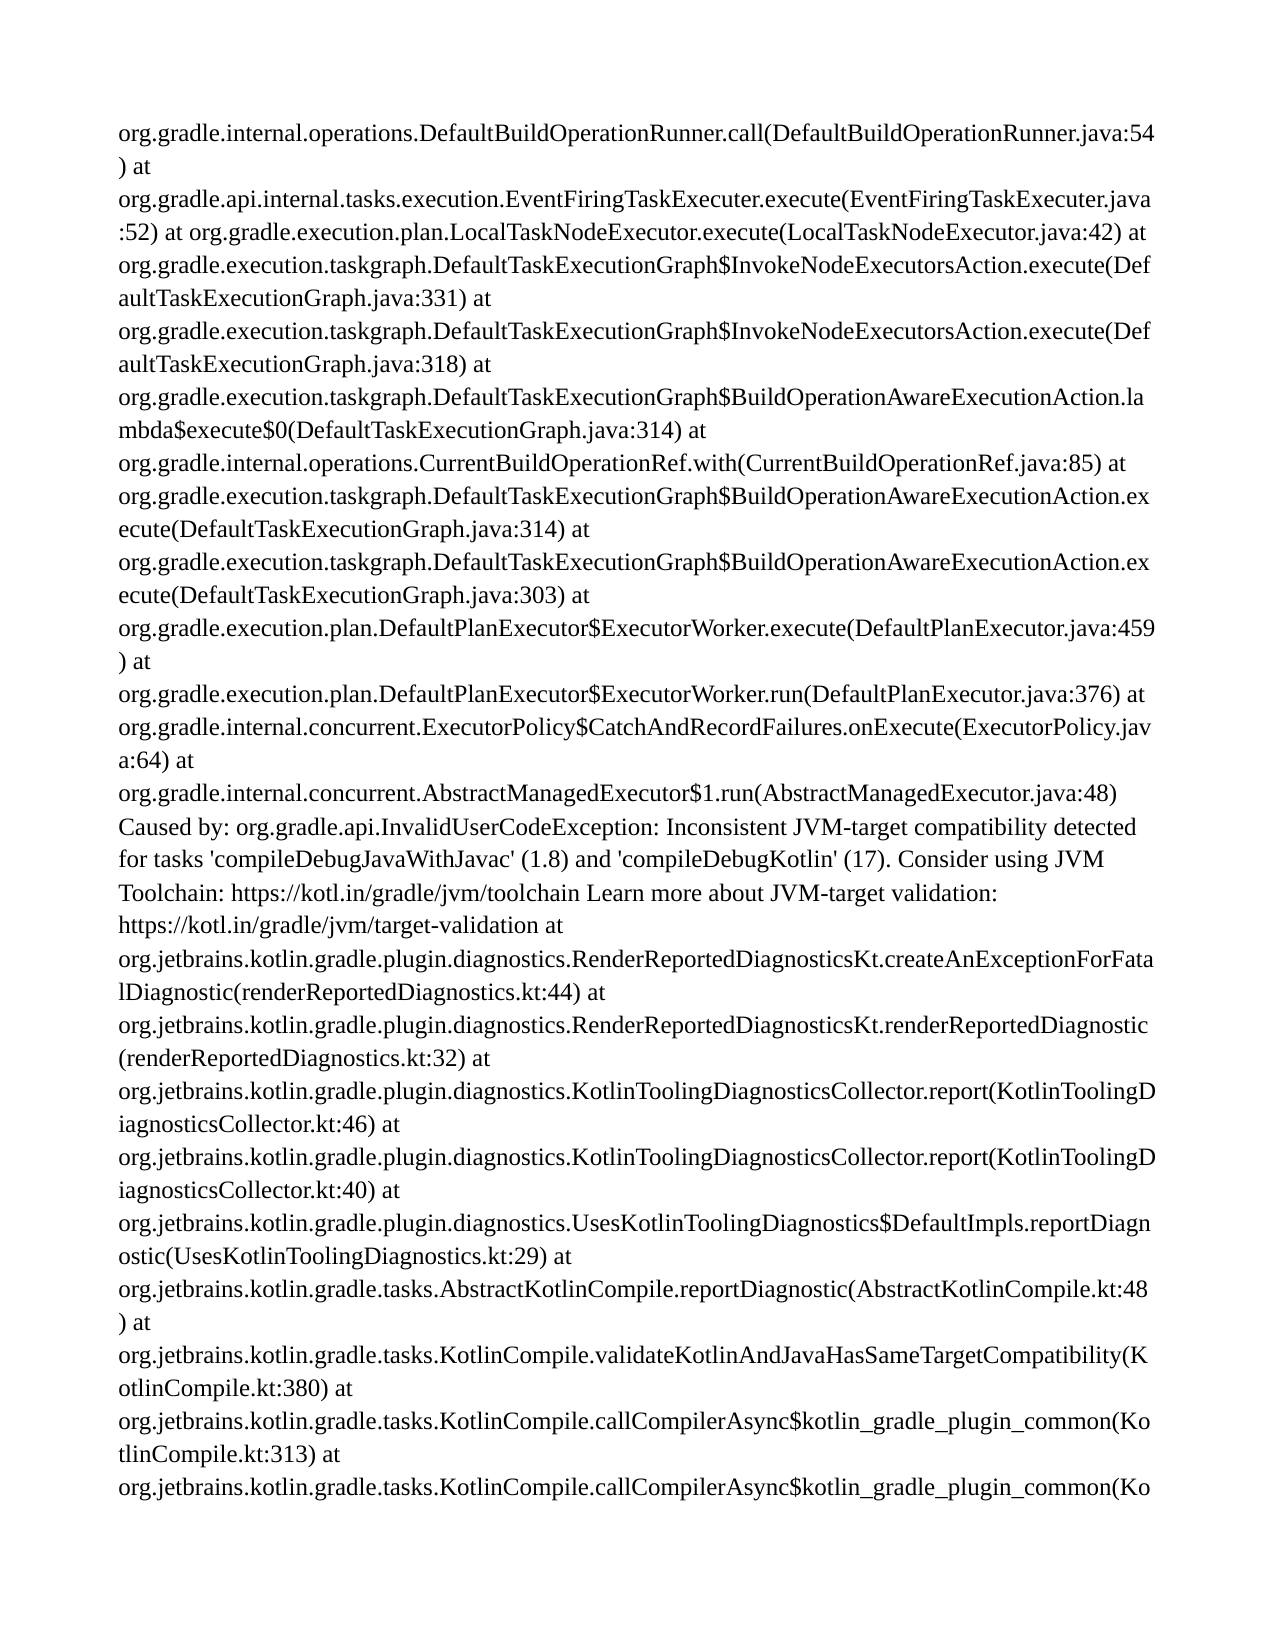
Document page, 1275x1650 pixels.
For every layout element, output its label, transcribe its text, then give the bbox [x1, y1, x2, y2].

text org.gradle.internal.operations.DefaultBuildOperationRunner.call(DefaultBuildOperationRunner.java:54) at org.gradle.api.internal.tasks.execution.EventFiringTaskExecuter.execute(EventFiringTaskExecuter.java:52) at org.gradle.execution.plan.LocalTaskNodeExecutor.execute(LocalTaskNodeExecutor.java:42) at org.gradle.execution.taskgraph.DefaultTaskExecutionGraph$InvokeNodeExecutorsAction.execute(DefaultTaskExecutionGraph.java:331) at org.gradle.execution.taskgraph.DefaultTaskExecutionGraph$InvokeNodeExecutorsAction.execute(DefaultTaskExecutionGraph.java:318) at org.gradle.execution.taskgraph.DefaultTaskExecutionGraph$BuildOperationAwareExecutionAction.lambda$execute$0(DefaultTaskExecutionGraph.java:314) at org.gradle.internal.operations.CurrentBuildOperationRef.with(CurrentBuildOperationRef.java:85) at org.gradle.execution.taskgraph.DefaultTaskExecutionGraph$BuildOperationAwareExecutionAction.execute(DefaultTaskExecutionGraph.java:314) at org.gradle.execution.taskgraph.DefaultTaskExecutionGraph$BuildOperationAwareExecutionAction.execute(DefaultTaskExecutionGraph.java:303) at org.gradle.execution.plan.DefaultPlanExecutor$ExecutorWorker.execute(DefaultPlanExecutor.java:459) at org.gradle.execution.plan.DefaultPlanExecutor$ExecutorWorker.run(DefaultPlanExecutor.java:376) at org.gradle.internal.concurrent.ExecutorPolicy$CatchAndRecordFailures.onExecute(ExecutorPolicy.java:64) at org.gradle.internal.concurrent.AbstractManagedExecutor$1.run(AbstractManagedExecutor.java:48) Caused by: org.gradle.api.InvalidUserCodeException: Inconsistent JVM-target compatibility detected for tasks 'compileDebugJavaWithJavac' (1.8) and 'compileDebugKotlin' (17). Consider using JVM Toolchain: https://kotl.in/gradle/jvm/toolchain Learn more about JVM-target validation: https://kotl.in/gradle/jvm/target-validation at org.jetbrains.kotlin.gradle.plugin.diagnostics.RenderReportedDiagnosticsKt.createAnExceptionForFatalDiagnostic(renderReportedDiagnostics.kt:44) at org.jetbrains.kotlin.gradle.plugin.diagnostics.RenderReportedDiagnosticsKt.renderReportedDiagnostic(renderReportedDiagnostics.kt:32) at org.jetbrains.kotlin.gradle.plugin.diagnostics.KotlinToolingDiagnosticsCollector.report(KotlinToolingDiagnosticsCollector.kt:46) at org.jetbrains.kotlin.gradle.plugin.diagnostics.KotlinToolingDiagnosticsCollector.report(KotlinToolingDiagnosticsCollector.kt:40) at org.jetbrains.kotlin.gradle.plugin.diagnostics.UsesKotlinToolingDiagnostics$DefaultImpls.reportDiagnostic(UsesKotlinToolingDiagnostics.kt:29) at org.jetbrains.kotlin.gradle.tasks.AbstractKotlinCompile.reportDiagnostic(AbstractKotlinCompile.kt:48) at org.jetbrains.kotlin.gradle.tasks.KotlinCompile.validateKotlinAndJavaHasSameTargetCompatibility(KotlinCompile.kt:380) at org.jetbrains.kotlin.gradle.tasks.KotlinCompile.callCompilerAsync$kotlin_gradle_plugin_common(KotlinCompile.kt:313) at org.jetbrains.kotlin.gradle.tasks.KotlinCompile.callCompilerAsync$kotlin_gradle_plugin_common(Ko [118, 118, 1157, 1501]
